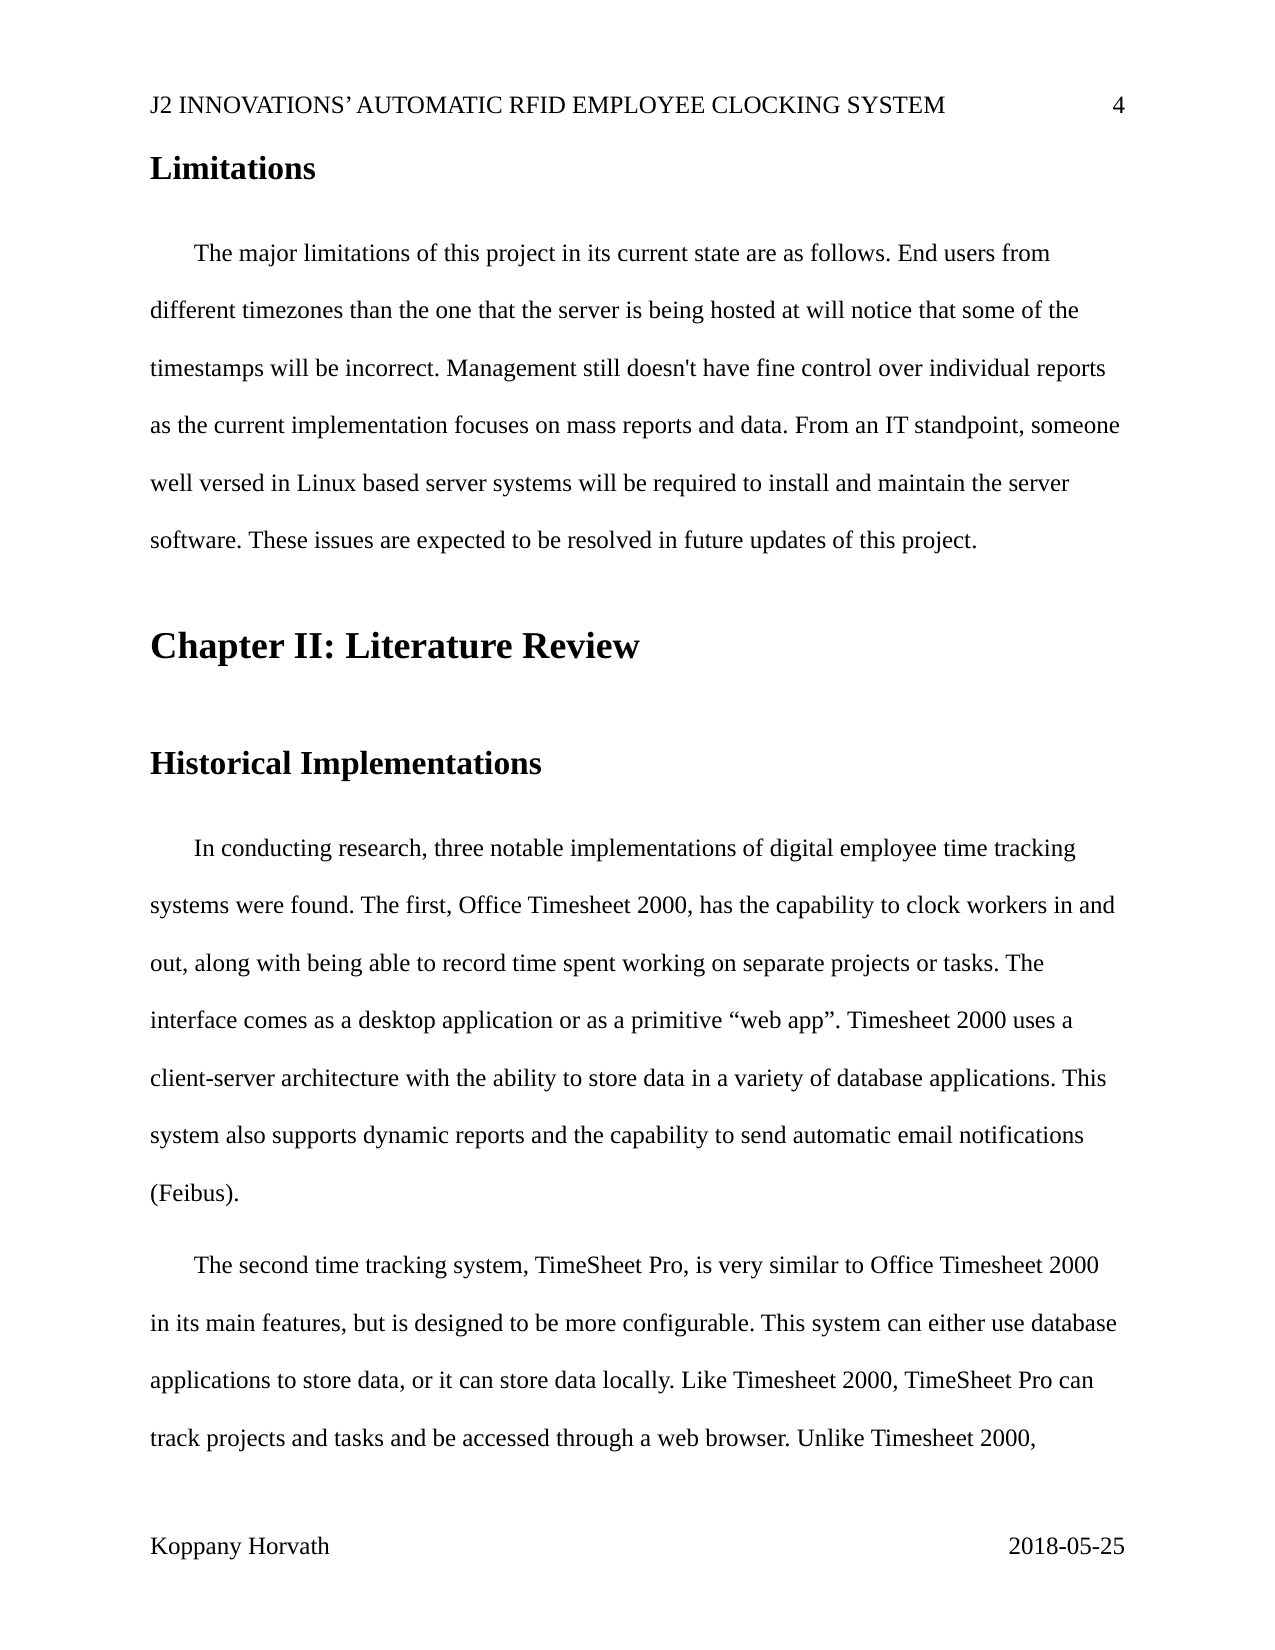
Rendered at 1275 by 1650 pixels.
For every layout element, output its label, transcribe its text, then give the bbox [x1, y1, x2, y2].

subtitle Limitations [150, 148, 1125, 187]
text The major limitations of this project in its current state are as follows. End users from different timezones than the one that the server is being hosted at will notice that some of the timestamps will be incorrect. Management still doesn't have fine control over individual reports as the current implementation focuses on mass reports and data. From an IT standpoint, someone well versed in Linux based server systems will be required to install and maintain the server software. These issues are expected to be resolved in future updates of this project. [150, 238, 1125, 554]
subtitle Chapter II: Literature Review [150, 623, 1125, 666]
subtitle Historical Implementations [150, 743, 1125, 782]
text In conducting research, three notable implementations of digital employee time tracking systems were found. The first, Office Timesheet 2000, has the capability to clock workers in and out, along with being able to record time spent working on separate projects or tasks. The interface comes as a desktop application or as a primitive “web app”. Timesheet 2000 uses a client-server architecture with the ability to store data in a variety of database applications. This system also supports dynamic reports and the capability to send automatic email notifications (Feibus). [150, 833, 1125, 1207]
text The second time tracking system, TimeSheet Pro, is very similar to Office Timesheet 2000 in its main features, but is designed to be more configurable. This system can either use database applications to store data, or it can store data locally. Like Timesheet 2000, TimeSheet Pro can track projects and tasks and be accessed through a web browser. Unlike Timesheet 2000, [150, 1250, 1125, 1451]
